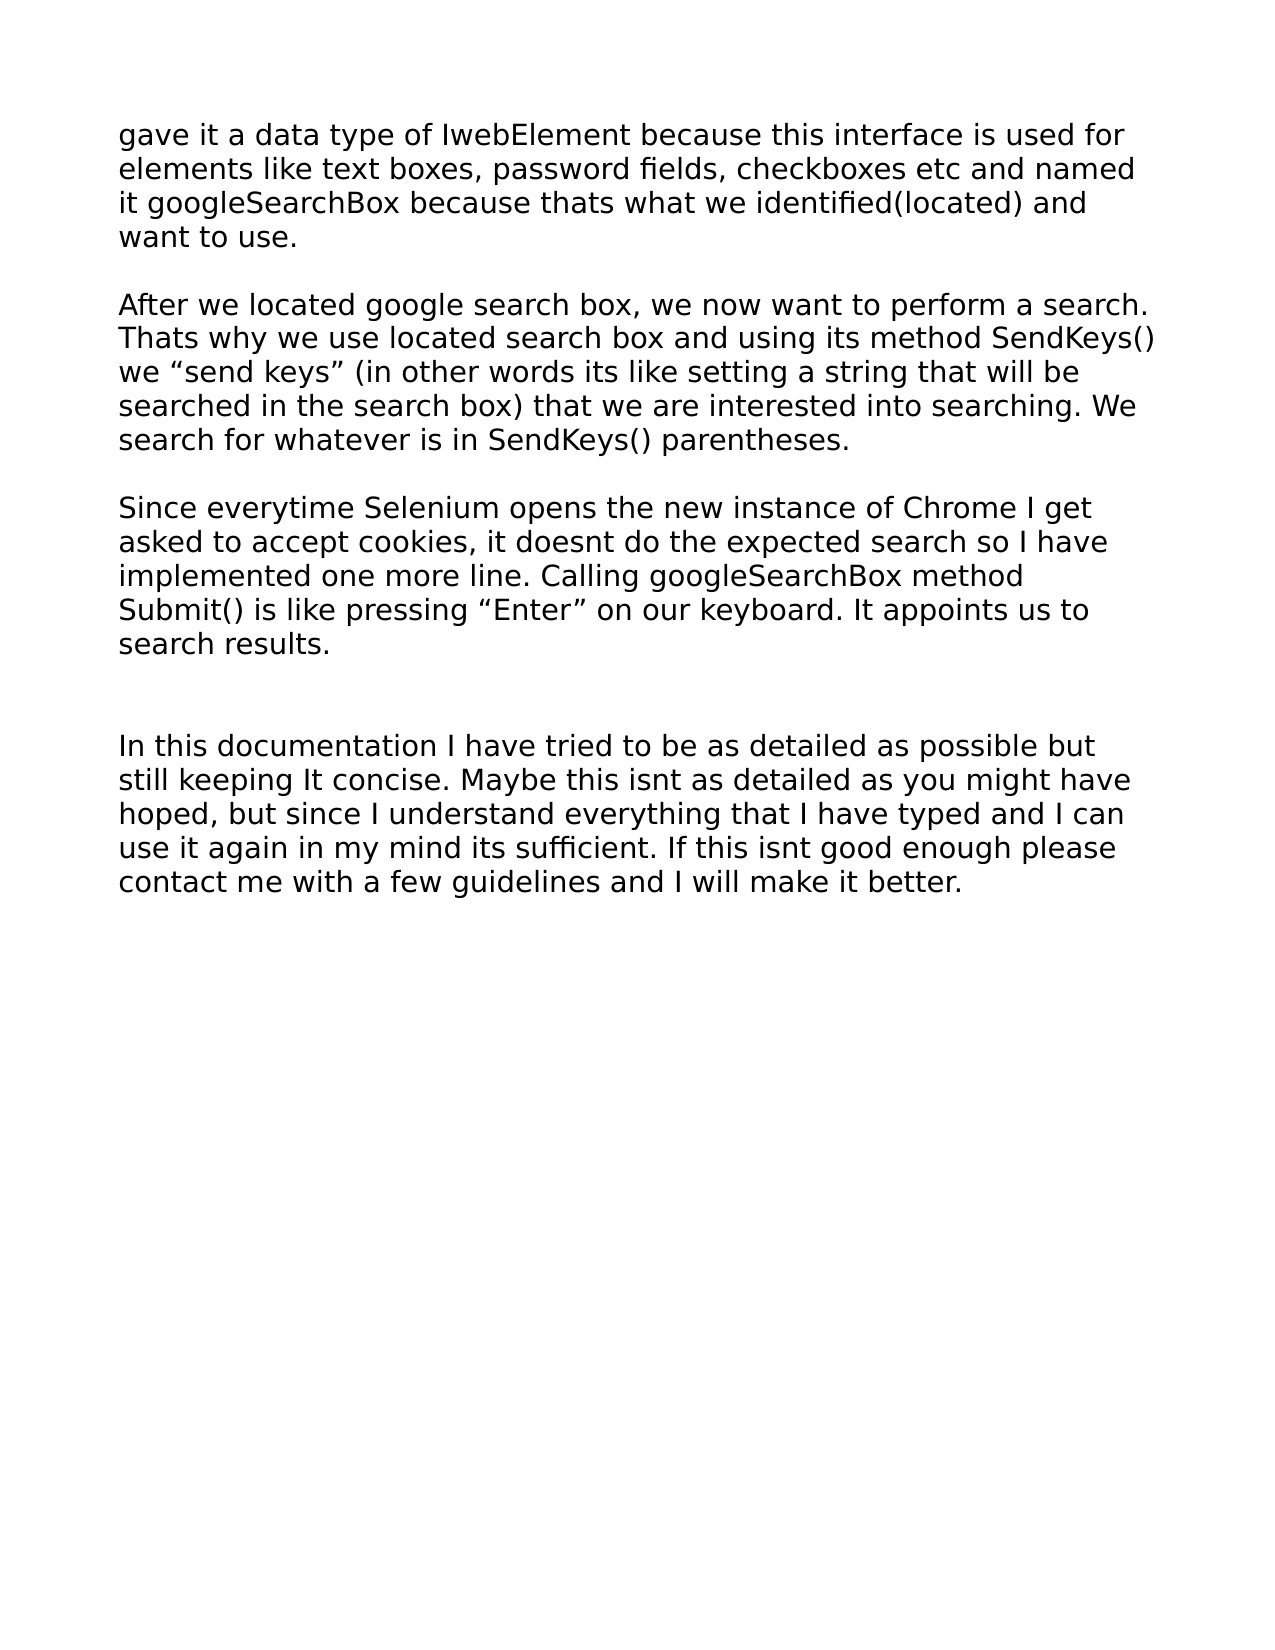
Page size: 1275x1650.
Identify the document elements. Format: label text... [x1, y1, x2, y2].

text gave it a data type of IwebElement because this interface is used for elements like text boxes, password fields, checkboxes etc and named it googleSearchBox because thats what we identified(located) and want to use. [118, 118, 1157, 254]
text After we located google search box, we now want to perform a search. Thats why we use located search box and using its method SendKeys() we “send keys” (in other words its like setting a string that will be searched in the search box) that we are interested into searching. We search for whatever is in SendKeys() parentheses. [118, 288, 1157, 458]
text In this documentation I have tried to be as detailed as possible but still keeping It concise. Maybe this isnt as detailed as you might have hoped, but since I understand everything that I have typed and I can use it again in my mind its sufficient. If this isnt good enough please contact me with a few guidelines and I will make it better. [118, 729, 1157, 899]
text Since everytime Selenium opens the new instance of Chrome I get asked to accept cookies, it doesnt do the expected search so I have implemented one more line. Calling googleSearchBox method Submit() is like pressing “Enter” on our keyboard. It appoints us to search results. [118, 492, 1157, 661]
